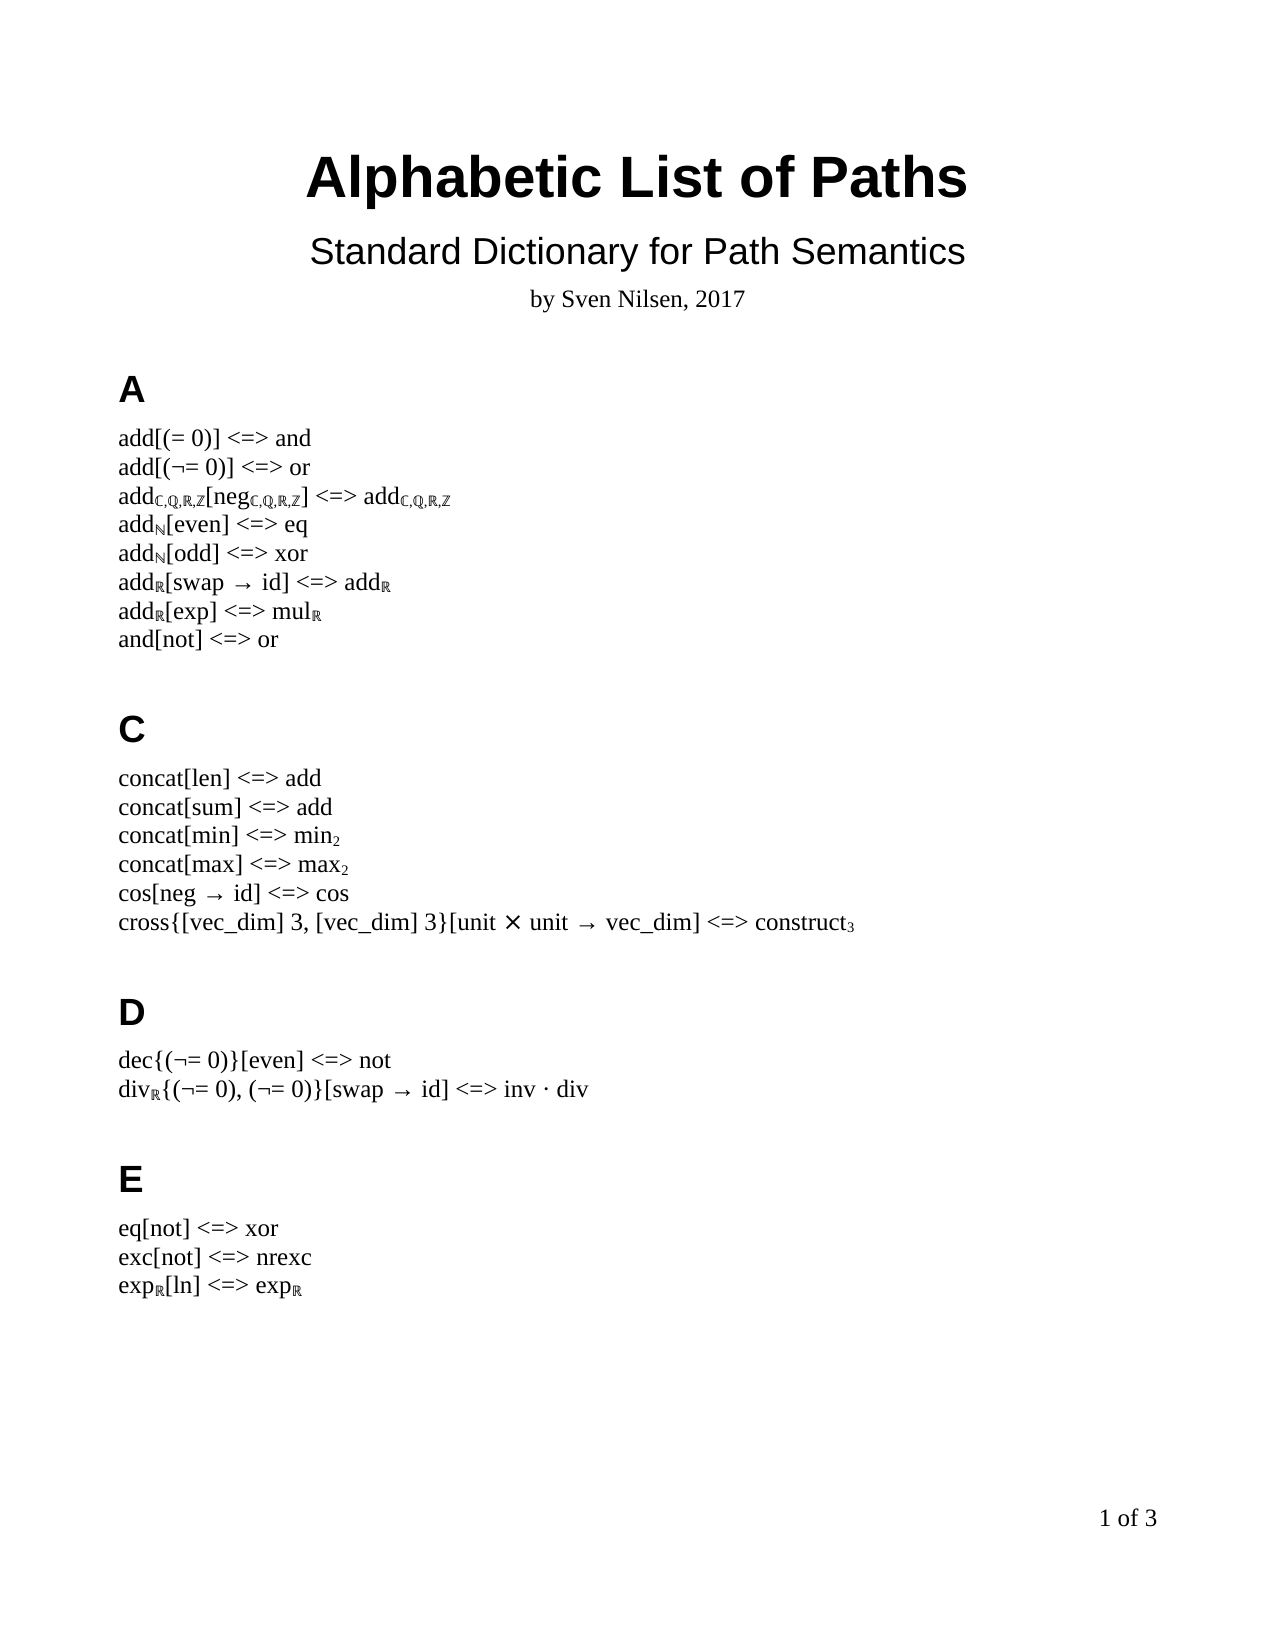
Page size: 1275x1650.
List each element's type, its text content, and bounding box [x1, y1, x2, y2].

text add[(= 0)] <=> and [118, 423, 1157, 452]
subtitle Standard Dictionary for Path Semantics [118, 229, 1157, 272]
text expℝ[ln] <=> expℝ [118, 1270, 1157, 1299]
text dec{(¬= 0)}[even] <=> not [118, 1046, 1157, 1074]
text addℂ,ℚ,ℝ,ℤ[negℂ,ℚ,ℝ,ℤ] <=> addℂ,ℚ,ℝ,ℤ [118, 481, 1157, 509]
text addℝ[swap → id] <=> addℝ [118, 567, 1157, 596]
title Alphabetic List of Paths [118, 143, 1157, 210]
subtitle D [118, 989, 1157, 1033]
text addℕ[even] <=> eq [118, 509, 1157, 538]
text and[not] <=> or [118, 624, 1157, 653]
subtitle A [118, 367, 1157, 411]
text addℕ[odd] <=> xor [118, 538, 1157, 567]
subtitle C [118, 707, 1157, 751]
text concat[sum] <=> add [118, 792, 1157, 821]
text concat[max] <=> max2 [118, 849, 1157, 878]
text by Sven Nilsen, 2017 [118, 284, 1157, 313]
text cross{[vec_dim] 3, [vec_dim] 3}[unit ⨯ unit → vec_dim] <=> construct3 [118, 907, 1157, 936]
text divℝ{(¬= 0), (¬= 0)}[swap → id] <=> inv · div [118, 1074, 1157, 1103]
text add[(¬= 0)] <=> or [118, 452, 1157, 481]
subtitle E [118, 1157, 1157, 1200]
text concat[len] <=> add [118, 763, 1157, 792]
text concat[min] <=> min2 [118, 821, 1157, 849]
text eq[not] <=> xor [118, 1213, 1157, 1242]
text addℝ[exp] <=> mulℝ [118, 596, 1157, 624]
text exc[not] <=> nrexc [118, 1242, 1157, 1270]
text cos[neg → id] <=> cos [118, 878, 1157, 907]
